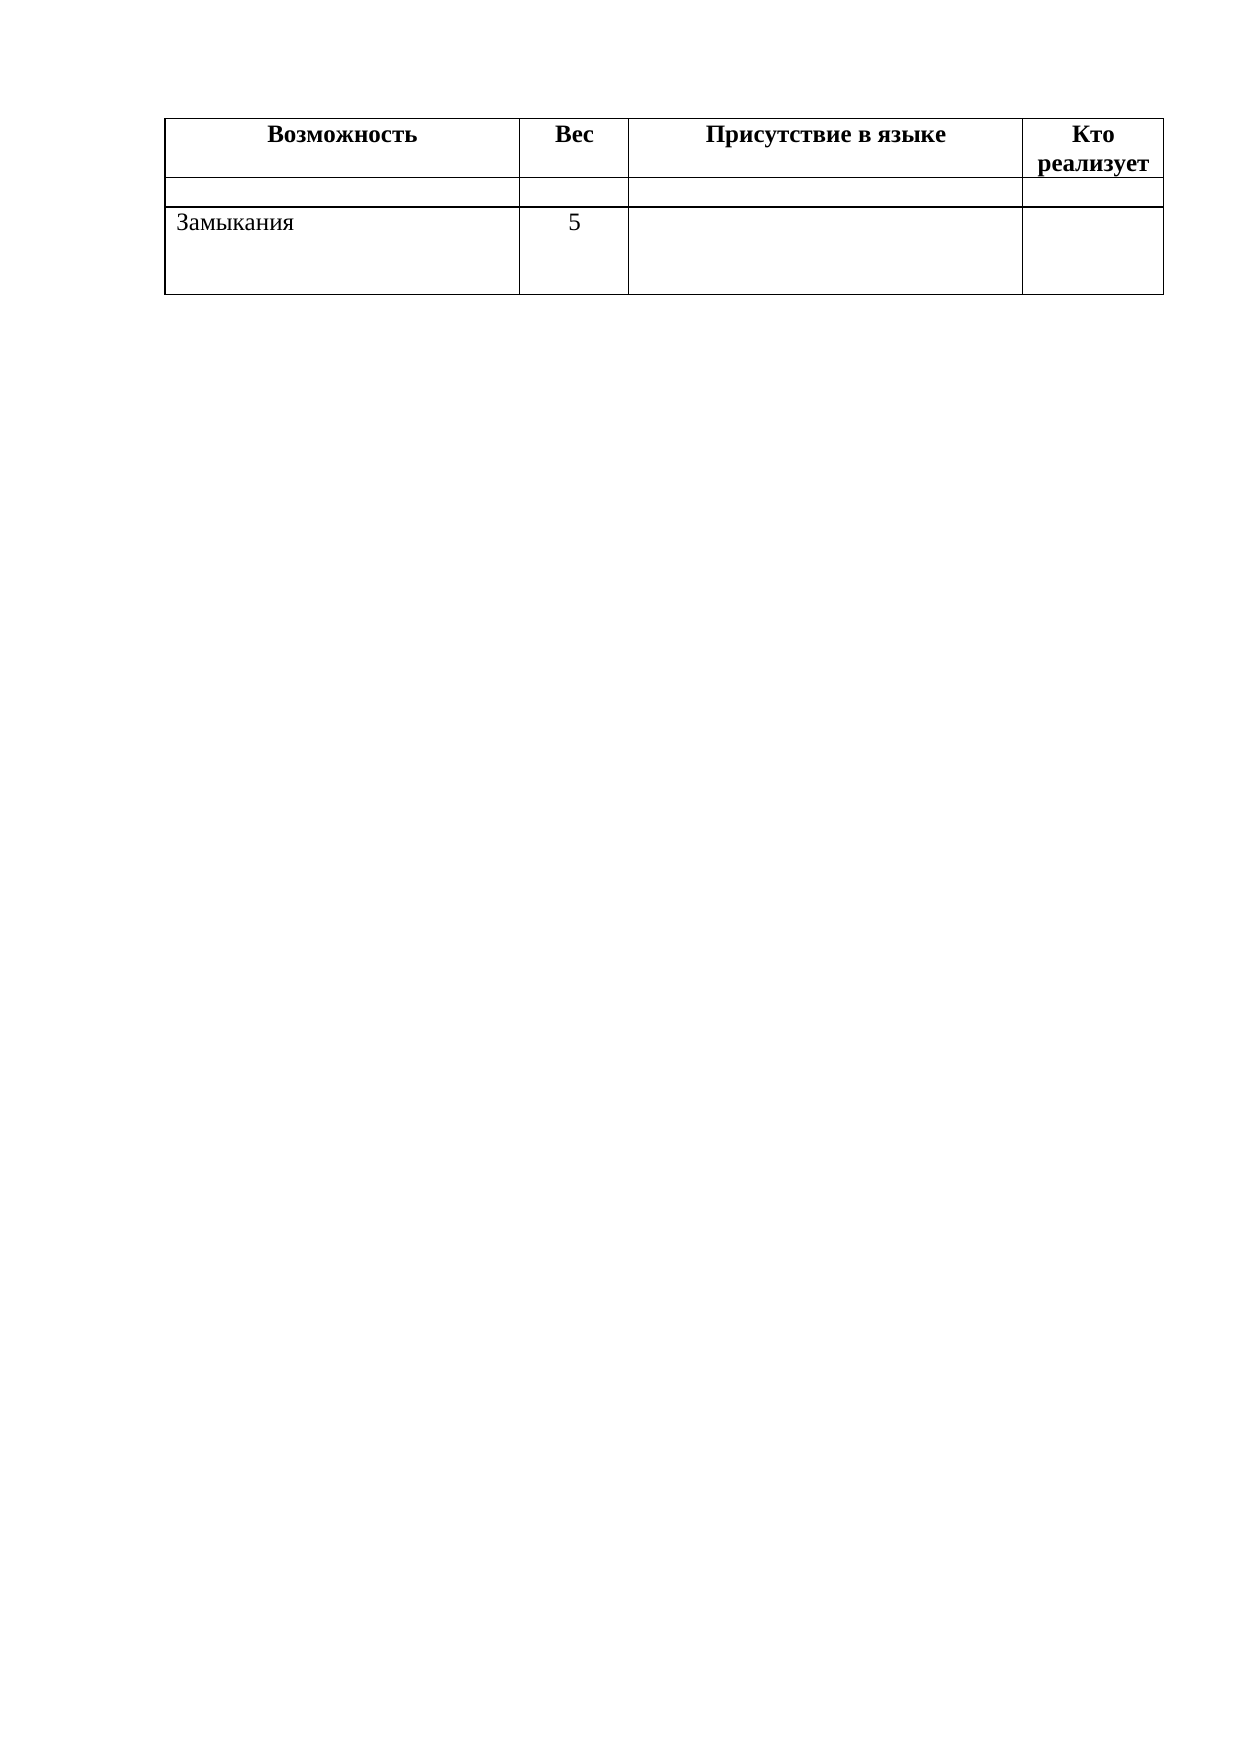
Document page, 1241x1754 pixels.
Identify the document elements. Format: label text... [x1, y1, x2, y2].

table_cell [1023, 178, 1163, 206]
table_header Кто реализует [1023, 119, 1163, 177]
table_cell Замыкания [166, 208, 519, 294]
table_header Присутствие в языке [629, 119, 1022, 177]
table_header Вес [520, 119, 628, 177]
table_cell 5 [520, 208, 628, 294]
table_cell [629, 208, 1022, 294]
table_cell [520, 178, 628, 206]
table_cell [629, 178, 1022, 206]
table_cell [1023, 208, 1163, 294]
table_header Возможность [166, 119, 519, 177]
table_cell [166, 178, 519, 206]
